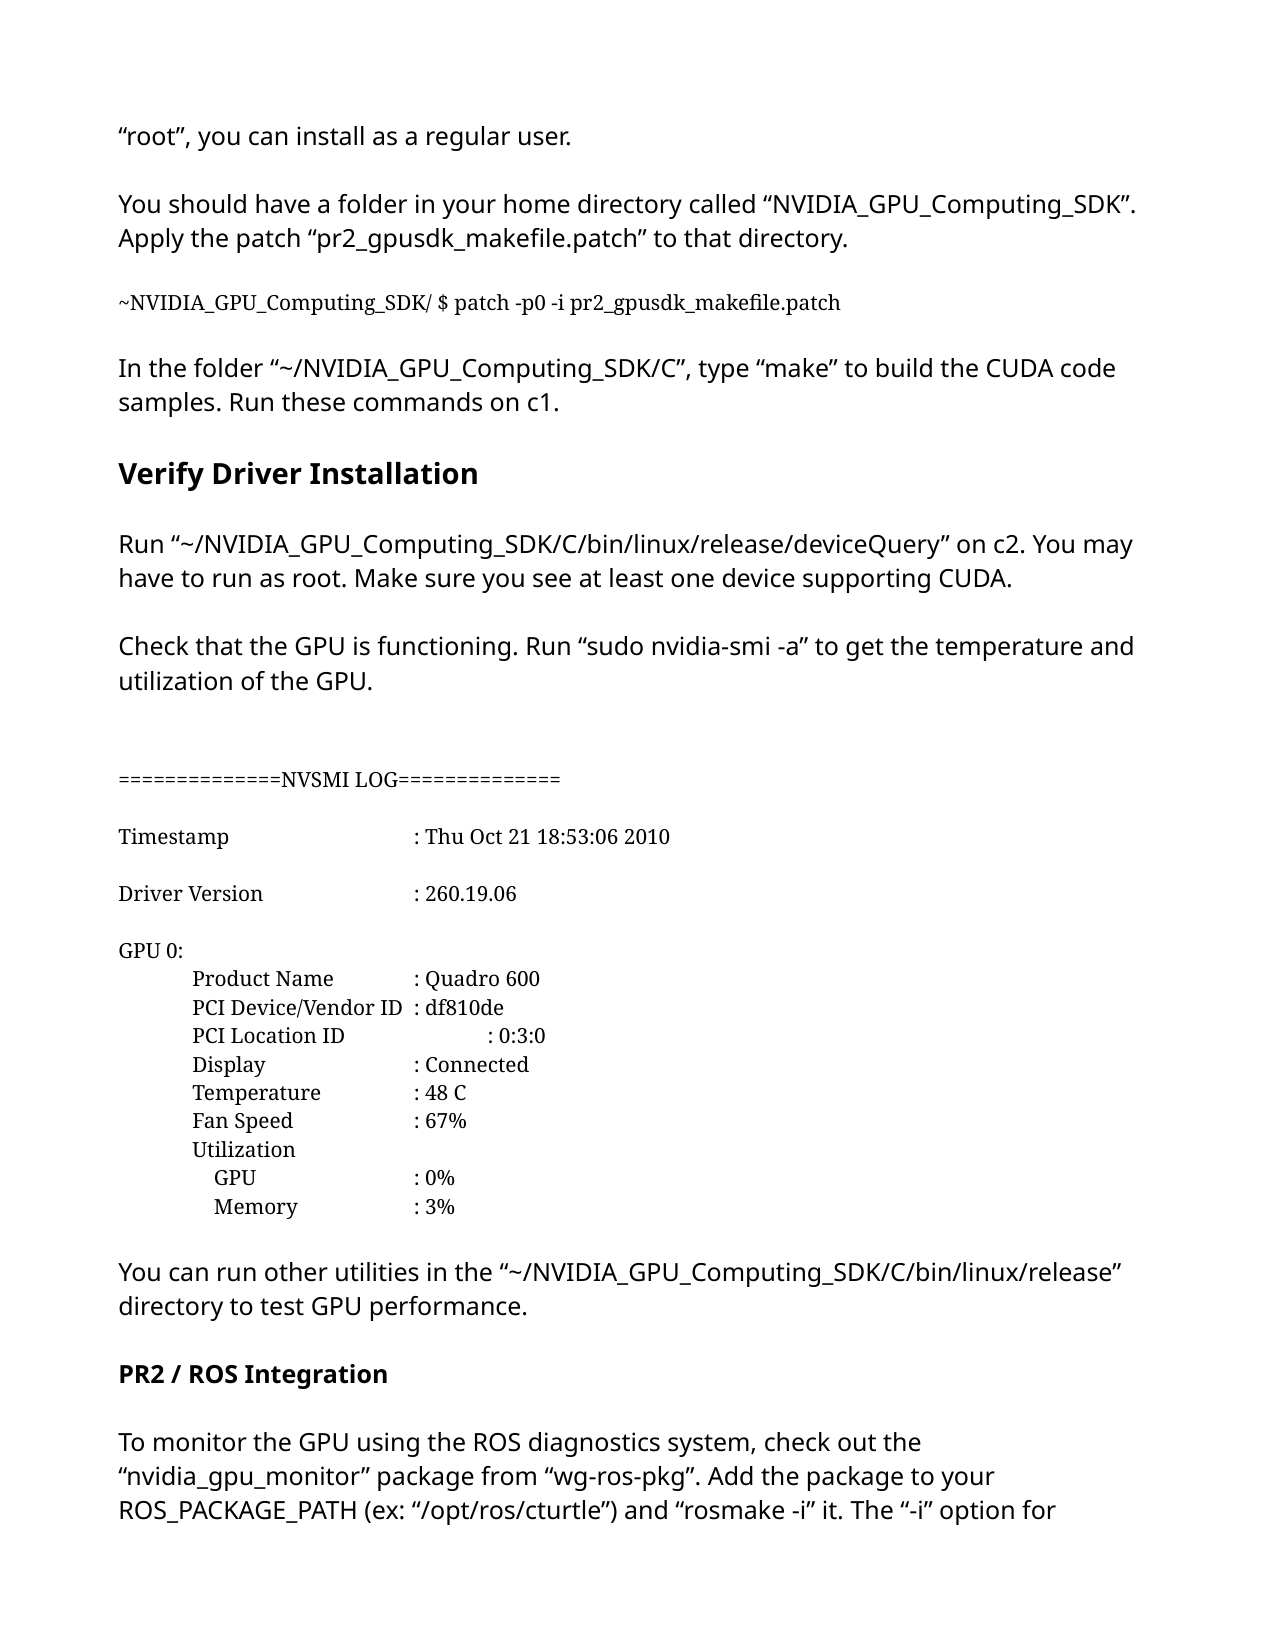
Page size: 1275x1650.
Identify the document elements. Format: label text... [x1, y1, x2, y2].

text In the folder “~/NVIDIA_GPU_Computing_SDK/C”, type “make” to build the CUDA code samples. Run these commands on c1. [118, 351, 1157, 419]
text ==============NVSMI LOG============== [118, 765, 1157, 794]
text “root”, you can install as a regular user. [118, 118, 1157, 152]
text Temperature : 48 C [118, 1078, 1157, 1107]
text Display : Connected [118, 1050, 1157, 1078]
text Timestamp : Thu Oct 21 18:53:06 2010 [118, 822, 1157, 851]
text Check that the GPU is functioning. Run “sudo nvidia-smi -a” to get the temperature and utilization of the GPU. [118, 629, 1157, 697]
text PCI Device/Vendor ID : df810de [118, 993, 1157, 1021]
text ~NVIDIA_GPU_Computing_SDK/ $ patch -p0 -i pr2_gpusdk_makefile.patch [118, 288, 1157, 317]
text You should have a folder in your home directory called “NVIDIA_GPU_Computing_SDK”. Apply the patch “pr2_gpusdk_makefile.patch” to that directory. [118, 186, 1157, 254]
text GPU 0: [118, 936, 1157, 964]
text GPU : 0% [118, 1163, 1157, 1192]
text You can run other utilities in the “~/NVIDIA_GPU_Computing_SDK/C/bin/linux/release” directory to test GPU performance. [118, 1254, 1157, 1322]
text PCI Location ID : 0:3:0 [118, 1021, 1157, 1050]
text To monitor the GPU using the ROS diagnostics system, check out the “nvidia_gpu_monitor” package from “wg-ros-pkg”. Add the package to your ROS_PACKAGE_PATH (ex: “/opt/ros/cturtle”) and “rosmake -i” it. The “-i” option for [118, 1425, 1157, 1527]
text Run “~/NVIDIA_GPU_Computing_SDK/C/bin/linux/release/deviceQuery” on c2. You may have to run as root. Make sure you see at least one device supporting CUDA. [118, 527, 1157, 595]
text Utilization [118, 1135, 1157, 1163]
text Fan Speed : 67% [118, 1107, 1157, 1135]
text Product Name : Quadro 600 [118, 964, 1157, 993]
text Verify Driver Installation [118, 453, 1157, 493]
text Memory : 3% [118, 1192, 1157, 1220]
text Driver Version : 260.19.06 [118, 879, 1157, 907]
text PR2 / ROS Integration [118, 1357, 1157, 1391]
